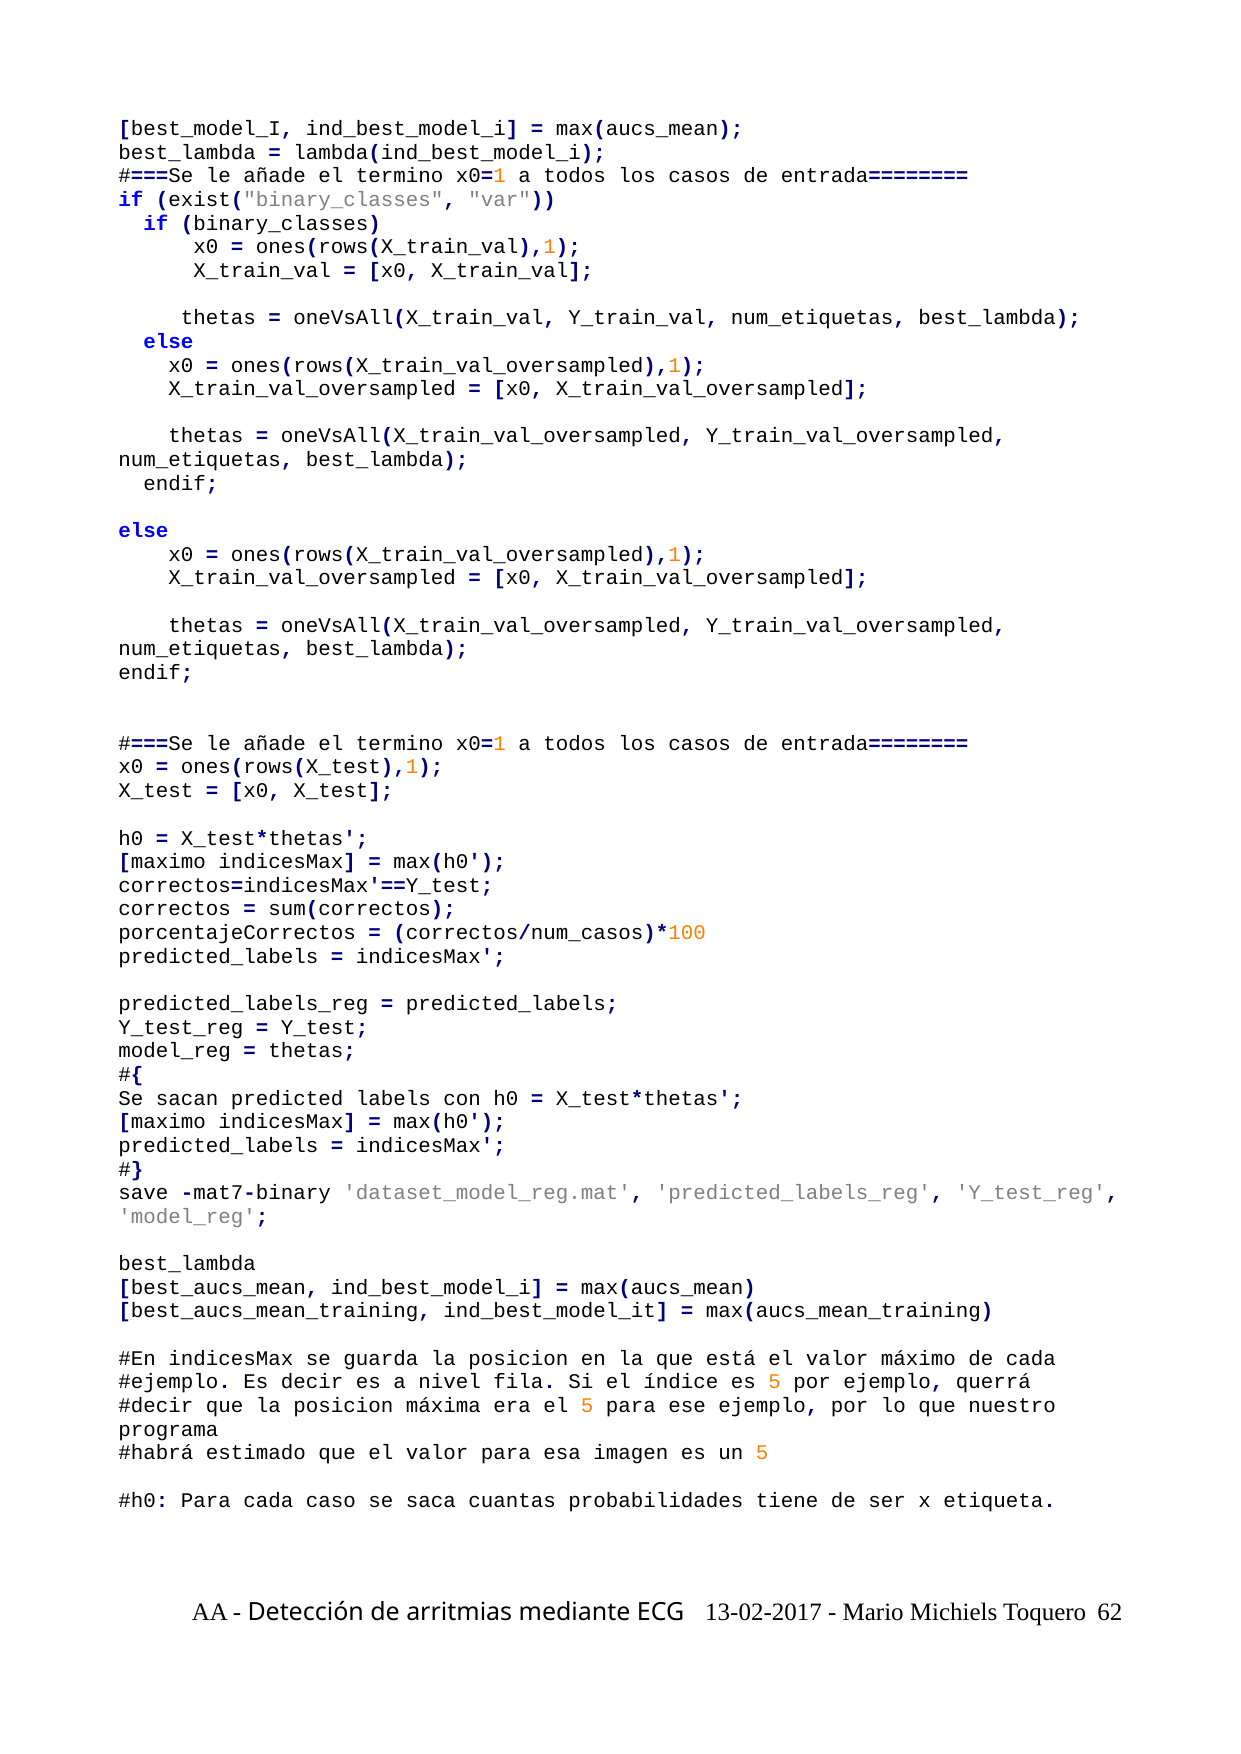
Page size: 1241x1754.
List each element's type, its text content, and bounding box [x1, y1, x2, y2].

text best_lambda [118, 1253, 1122, 1277]
text X_train_val = [x0, X_train_val]; [118, 260, 1122, 284]
text #===Se le añade el termino x0=1 a todos los casos de entrada======== [118, 733, 1122, 757]
text [best_aucs_mean_training, ind_best_model_it] = max(aucs_mean_training) [118, 1300, 1122, 1324]
text #===Se le añade el termino x0=1 a todos los casos de entrada======== [118, 165, 1122, 189]
text #habrá estimado que el valor para esa imagen es un 5 [118, 1442, 1122, 1466]
text #ejemplo. Es decir es a nivel fila. Si el índice es 5 por ejemplo, querrá [118, 1371, 1122, 1395]
text model_reg = thetas; [118, 1040, 1122, 1064]
text h0 = X_test*thetas'; [118, 827, 1122, 851]
text X_train_val_oversampled = [x0, X_train_val_oversampled]; [118, 378, 1122, 402]
text thetas = oneVsAll(X_train_val, Y_train_val, num_etiquetas, best_lambda); [118, 307, 1122, 331]
text x0 = ones(rows(X_train_val_oversampled),1); [118, 544, 1122, 567]
text [best_model_I, ind_best_model_i] = max(aucs_mean); [118, 118, 1122, 142]
text if (exist("binary_classes", "var")) [118, 189, 1122, 213]
text predicted_labels = indicesMax'; [118, 1135, 1122, 1158]
text else [118, 331, 1122, 354]
text x0 = ones(rows(X_test),1); [118, 757, 1122, 780]
text thetas = oneVsAll(X_train_val_oversampled, Y_train_val_oversampled, num_etiquetas, best_lambda); [118, 615, 1122, 662]
text porcentajeCorrectos = (correctos/num_casos)*100 [118, 922, 1122, 946]
text [maximo indicesMax] = max(h0'); [118, 1111, 1122, 1135]
text else [118, 520, 1122, 544]
text #{ [118, 1064, 1122, 1088]
text #h0: Para cada caso se saca cuantas probabilidades tiene de ser x etiqueta. [118, 1489, 1122, 1513]
text X_test = [x0, X_test]; [118, 780, 1122, 804]
text [maximo indicesMax] = max(h0'); [118, 851, 1122, 875]
text [best_aucs_mean, ind_best_model_i] = max(aucs_mean) [118, 1277, 1122, 1300]
text x0 = ones(rows(X_train_val),1); [118, 236, 1122, 260]
text #} [118, 1158, 1122, 1182]
text correctos=indicesMax'==Y_test; [118, 875, 1122, 898]
text #decir que la posicion máxima era el 5 para ese ejemplo, por lo que nuestro programa [118, 1395, 1122, 1442]
text X_train_val_oversampled = [x0, X_train_val_oversampled]; [118, 567, 1122, 591]
text if (binary_classes) [118, 213, 1122, 236]
text endif; [118, 473, 1122, 496]
text thetas = oneVsAll(X_train_val_oversampled, Y_train_val_oversampled, num_etiquetas, best_lambda); [118, 426, 1122, 473]
text Se sacan predicted labels con h0 = X_test*thetas'; [118, 1088, 1122, 1111]
text Y_test_reg = Y_test; [118, 1017, 1122, 1040]
text best_lambda = lambda(ind_best_model_i); [118, 142, 1122, 165]
text save -mat7-binary 'dataset_model_reg.mat', 'predicted_labels_reg', 'Y_test_reg', 'model_reg'; [118, 1182, 1122, 1229]
text predicted_labels = indicesMax'; [118, 946, 1122, 969]
text #En indicesMax se guarda la posicion en la que está el valor máximo de cada [118, 1348, 1122, 1371]
text endif; [118, 662, 1122, 686]
text predicted_labels_reg = predicted_labels; [118, 993, 1122, 1017]
text x0 = ones(rows(X_train_val_oversampled),1); [118, 354, 1122, 378]
text correctos = sum(correctos); [118, 898, 1122, 922]
